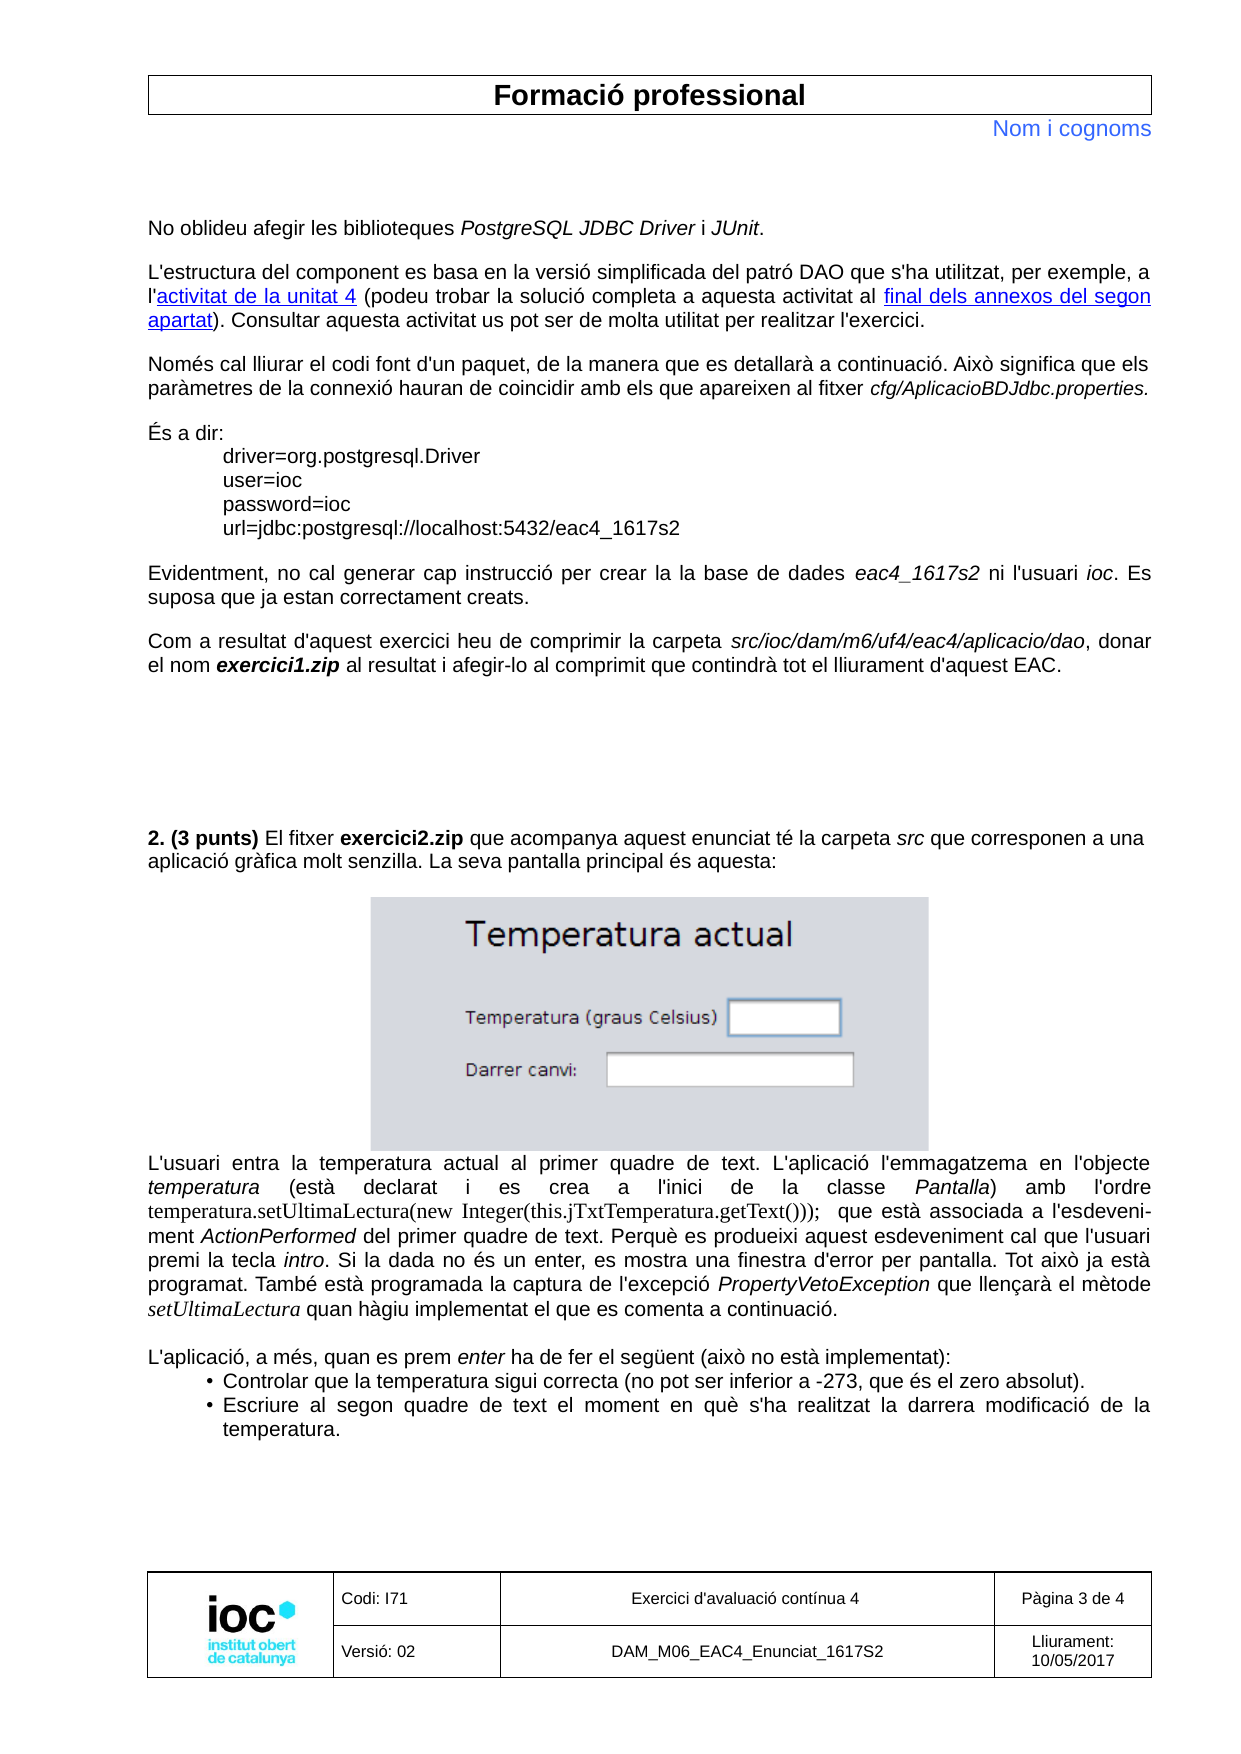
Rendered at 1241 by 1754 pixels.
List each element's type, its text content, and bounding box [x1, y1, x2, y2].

text L'aplicació, a més, quan es prem enter ha de fer el següent (això no està implementat): [148, 1345, 1151, 1369]
text Com a resultat d'aquest exercici heu de comprimir la carpeta src/ioc/dam/m6/uf4/eac4/aplicacio/dao, donar el nom exercici1.zip al resultat i afegir-lo al comprimit que contindrà tot el lliurament d'aquest EAC. [148, 629, 1151, 677]
text Evidentment, no cal generar cap instrucció per crear la la base de dades eac4_1617s2 ni l'usuari ioc. Es suposa que ja estan correctament creats. [148, 561, 1151, 608]
text url=jdbc:postgresql://localhost:5432/eac4_1617s2 [223, 516, 1151, 540]
text No oblideu afegir les biblioteques PostgreSQL JDBC Driver i JUnit. [148, 215, 1151, 239]
text L'usuari entra la temperatura actual al primer quadre de text. L'aplicació l'emmagatzema en l'objecte temperatura (està declarat i es crea a l'inici de la classe Pantalla) amb l'ordre temperatura.setUltimaLectura(new Integer(this.jTxtTemperatura.getText())); que està associada a l'es­de­veni­ment ActionPerformed del primer quadre de text. Perquè es produeixi aquest esdeveniment cal que l'usuari premi la tecla intro. Si la dada no és un enter, es mostra una finestra d'error per pantalla. Tot això ja està programat. També està programada la captura de l'excepció PropertyVetoException que llençarà el mètode setUltimaLectura quan hàgiu implementat el que es comenta a continuació. [148, 1151, 1151, 1321]
picture [195, 1581, 309, 1677]
text aplicació gràfica molt senzilla. La seva pantalla principal és aquesta: [148, 849, 1151, 873]
text driver=org.postgresql.Driver [223, 444, 1151, 468]
picture [370, 897, 929, 1151]
text password=ioc [223, 492, 1151, 516]
text Només cal lliurar el codi font d'un paquet, de la manera que es detallarà a continuació. Això significa que els paràmetres de la connexió hauran de coincidir amb els que apareixen al fitxer cfg/AplicacioBDJdbc.properties. [148, 352, 1151, 400]
text user=ioc [223, 468, 1151, 492]
text És a dir: [148, 420, 1151, 444]
text 2. (3 punts) El fitxer exercici2.zip que acompanya aquest enunciat té la carpeta src que corresponen a una [148, 825, 1151, 849]
text L'estructura del component es basa en la versió simplificada del patró DAO que s'ha utilitzat, per exemple, a l'activitat de la unitat 4 (podeu trobar la solució completa a aquesta activitat al final dels annexos del segon apartat). Consultar aquesta activitat us pot ser de molta utilitat per realitzar l'exercici. [148, 260, 1151, 332]
list Escriure al segon quadre de text el moment en què s'ha realitzat la darrera modificació de la temperatura. [206, 1393, 1151, 1441]
list Controlar que la temperatura sigui correcta (no pot ser inferior a -273, que és el zero absolut). [206, 1369, 1151, 1393]
